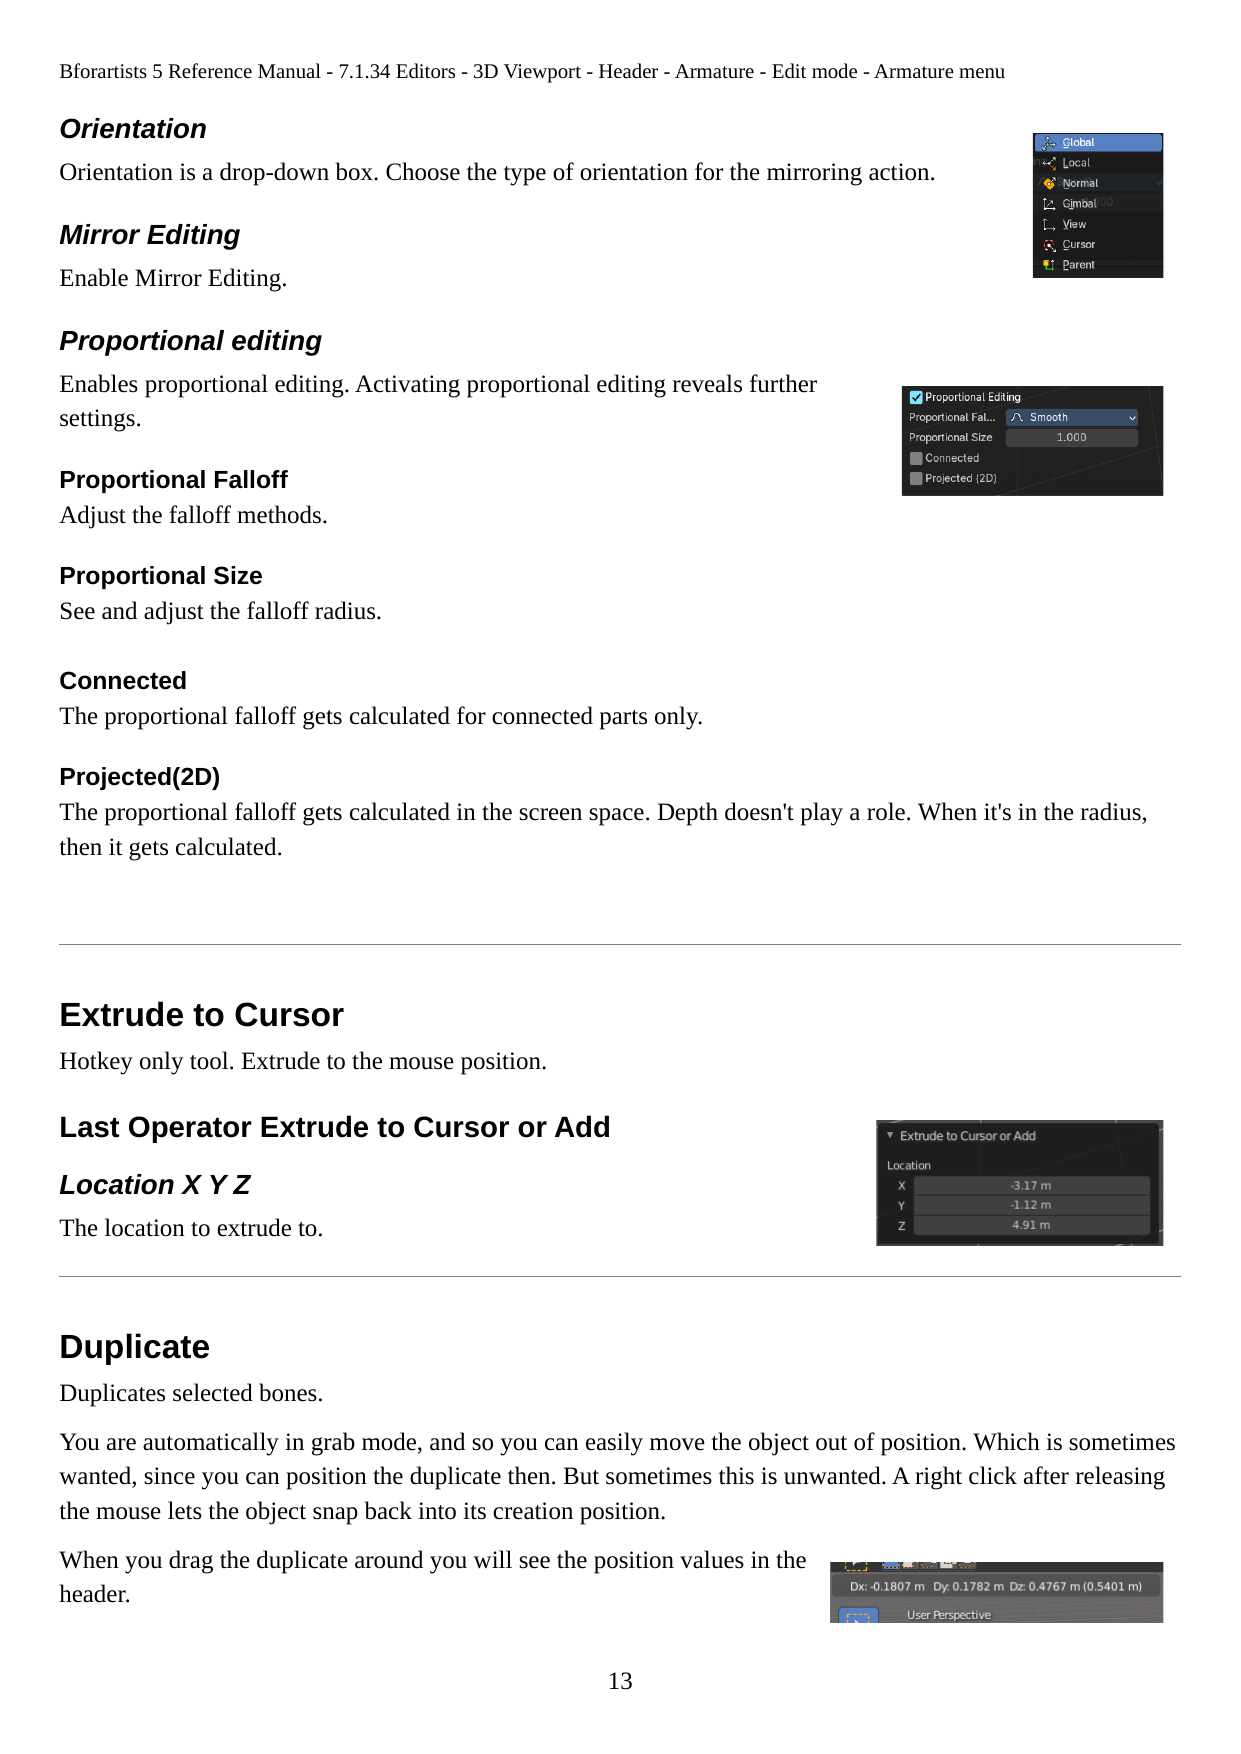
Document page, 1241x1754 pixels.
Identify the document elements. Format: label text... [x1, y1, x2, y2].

text Hotkey only tool. Extrude to the mouse position. [59, 1046, 1181, 1075]
picture [901, 386, 1164, 496]
text When you drag the duplicate around you will see the position values in the header. [59, 1545, 1181, 1608]
subtitle Connected [59, 666, 1181, 694]
subtitle Proportional Size [59, 561, 1181, 590]
text You are automatically in grab mode, and so you can easily move the object out of position. Which is sometimes wanted, since you can position the duplicate then. But sometimes this is unwanted. A right click after releasing the mouse lets the object snap back into its creation position. [59, 1427, 1181, 1525]
text The proportional falloff gets calculated for connected parts only. [59, 701, 1181, 729]
text The location to extrude to. [59, 1213, 876, 1241]
subtitle Duplicate [59, 1327, 1181, 1365]
subtitle [1164, 465, 1181, 493]
subtitle Mirror Editing [59, 218, 1032, 250]
text See and adjust the falloff radius. [59, 596, 1181, 625]
text The proportional falloff gets calculated in the screen space. Depth doesn't play a role. When it's in the radius, then it gets calculated. [59, 797, 1181, 860]
subtitle Extrude to Cursor [59, 995, 1181, 1033]
picture [1032, 133, 1164, 278]
text Enable Mirror Editing. [59, 263, 1181, 292]
subtitle Location X Y Z [59, 1168, 876, 1200]
subtitle Proportional Falloff [59, 465, 901, 493]
text Adjust the falloff methods. [59, 500, 1181, 528]
picture [876, 1120, 1164, 1246]
subtitle Orientation [59, 113, 1181, 144]
text Orientation is a drop-down box. Choose the type of orientation for the mirroring action. [59, 157, 1032, 186]
subtitle [1164, 1168, 1181, 1200]
subtitle Proportional editing [59, 324, 1181, 356]
picture [830, 1562, 1164, 1623]
subtitle Last Operator Extrude to Cursor or Add [59, 1109, 1181, 1143]
subtitle Projected(2D) [59, 762, 1181, 791]
text Enables proportional editing. Activating proportional editing reveals further settings. [59, 369, 1181, 432]
subtitle [1164, 218, 1181, 250]
text Duplicates selected bones. [59, 1378, 1181, 1407]
